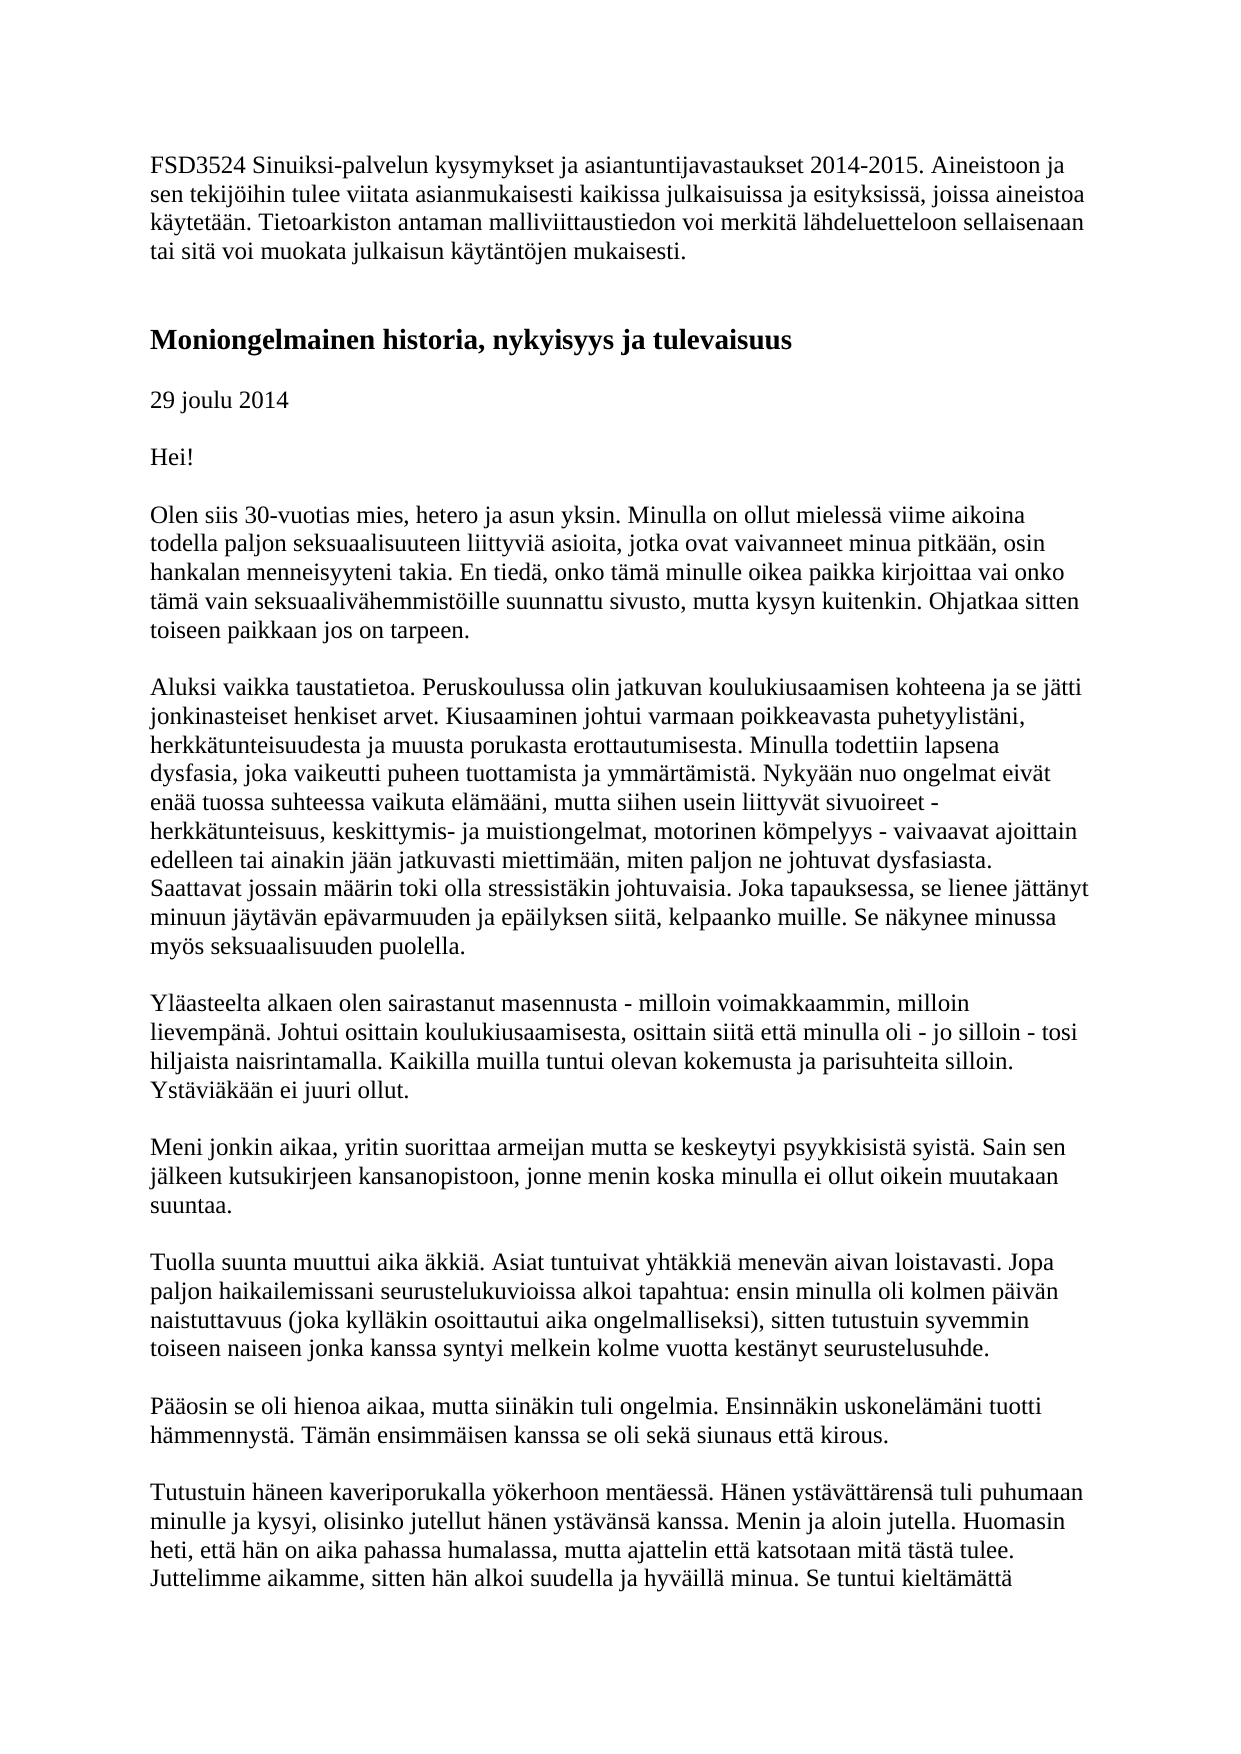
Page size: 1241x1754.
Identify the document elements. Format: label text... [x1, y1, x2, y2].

text Moniongelmainen historia, nykyisyys ja tulevaisuus [150, 322, 1090, 356]
text FSD3524 Sinuiksi-palvelun kysymykset ja asiantuntijavastaukset 2014-2015. Aineistoon ja sen tekijöihin tulee viitata asianmukaisesti kaikissa julkaisuissa ja esityksissä, joissa aineistoa käytetään. Tietoarkiston antaman malliviittaustiedon voi merkitä lähdeluetteloon sellaisenaan tai sitä voi muokata julkaisun käytäntöjen mukaisesti. [150, 150, 1090, 265]
text Hei! Olen siis 30-vuotias mies, hetero ja asun yksin. Minulla on ollut mielessä viime aikoina todella paljon seksuaalisuuteen liittyviä asioita, jotka ovat vaivanneet minua pitkään, osin hankalan menneisyyteni takia. En tiedä, onko tämä minulle oikea paikka kirjoittaa vai onko tämä vain seksuaalivähemmistöille suunnattu sivusto, mutta kysyn kuitenkin. Ohjatkaa sitten toiseen paikkaan jos on tarpeen. Aluksi vaikka taustatietoa. Peruskoulussa olin jatkuvan koulukiusaamisen kohteena ja se jätti jonkinasteiset henkiset arvet. Kiusaaminen johtui varmaan poikkeavasta puhetyylistäni, herkkätunteisuudesta ja muusta porukasta erottautumisesta. Minulla todettiin lapsena dysfasia, joka vaikeutti puheen tuottamista ja ymmärtämistä. Nykyään nuo ongelmat eivät enää tuossa suhteessa vaikuta elämääni, mutta siihen usein liittyvät sivuoireet - herkkätunteisuus, keskittymis- ja muistiongelmat, motorinen kömpelyys - vaivaavat ajoittain edelleen tai ainakin jään jatkuvasti miettimään, miten paljon ne johtuvat dysfasiasta. Saattavat jossain määrin toki olla stressistäkin johtuvaisia. Joka tapauksessa, se lienee jättänyt minuun jäytävän epävarmuuden ja epäilyksen siitä, kelpaanko muille. Se näkynee minussa myös seksuaalisuuden puolella. Yläasteelta alkaen olen sairastanut masennusta - milloin voimakkaammin, milloin lievempänä. Johtui osittain koulukiusaamisesta, osittain siitä että minulla oli - jo silloin - tosi hiljaista naisrintamalla. Kaikilla muilla tuntui olevan kokemusta ja parisuhteita silloin. Ystäviäkään ei juuri ollut. Meni jonkin aikaa, yritin suorittaa armeijan mutta se keskeytyi psyykkisistä syistä. Sain sen jälkeen kutsukirjeen kansanopistoon, jonne menin koska minulla ei ollut oikein muutakaan suuntaa. Tuolla suunta muuttui aika äkkiä. Asiat tuntuivat yhtäkkiä menevän aivan loistavasti. Jopa paljon haikailemissani seurustelukuvioissa alkoi tapahtua: ensin minulla oli kolmen päivän naistuttavuus (joka kylläkin osoittautui aika ongelmalliseksi), sitten tutustuin syvemmin toiseen naiseen jonka kanssa syntyi melkein kolme vuotta kestänyt seurustelusuhde. Pääosin se oli hienoa aikaa, mutta siinäkin tuli ongelmia. Ensinnäkin uskonelämäni tuotti hämmennystä. Tämän ensimmäisen kanssa se oli sekä siunaus että kirous. Tutustuin häneen kaveriporukalla yökerhoon mentäessä. Hänen ystävättärensä tuli puhumaan minulle ja kysyi, olisinko jutellut hänen ystävänsä kanssa. Menin ja aloin jutella. Huomasin heti, että hän on aika pahassa humalassa, mutta ajattelin että katsotaan mitä tästä tulee. Juttelimme aikamme, sitten hän alkoi suudella ja hyväillä minua. Se tuntui kieltämättä [150, 442, 1090, 1592]
text 29 joulu 2014 [150, 385, 1090, 413]
